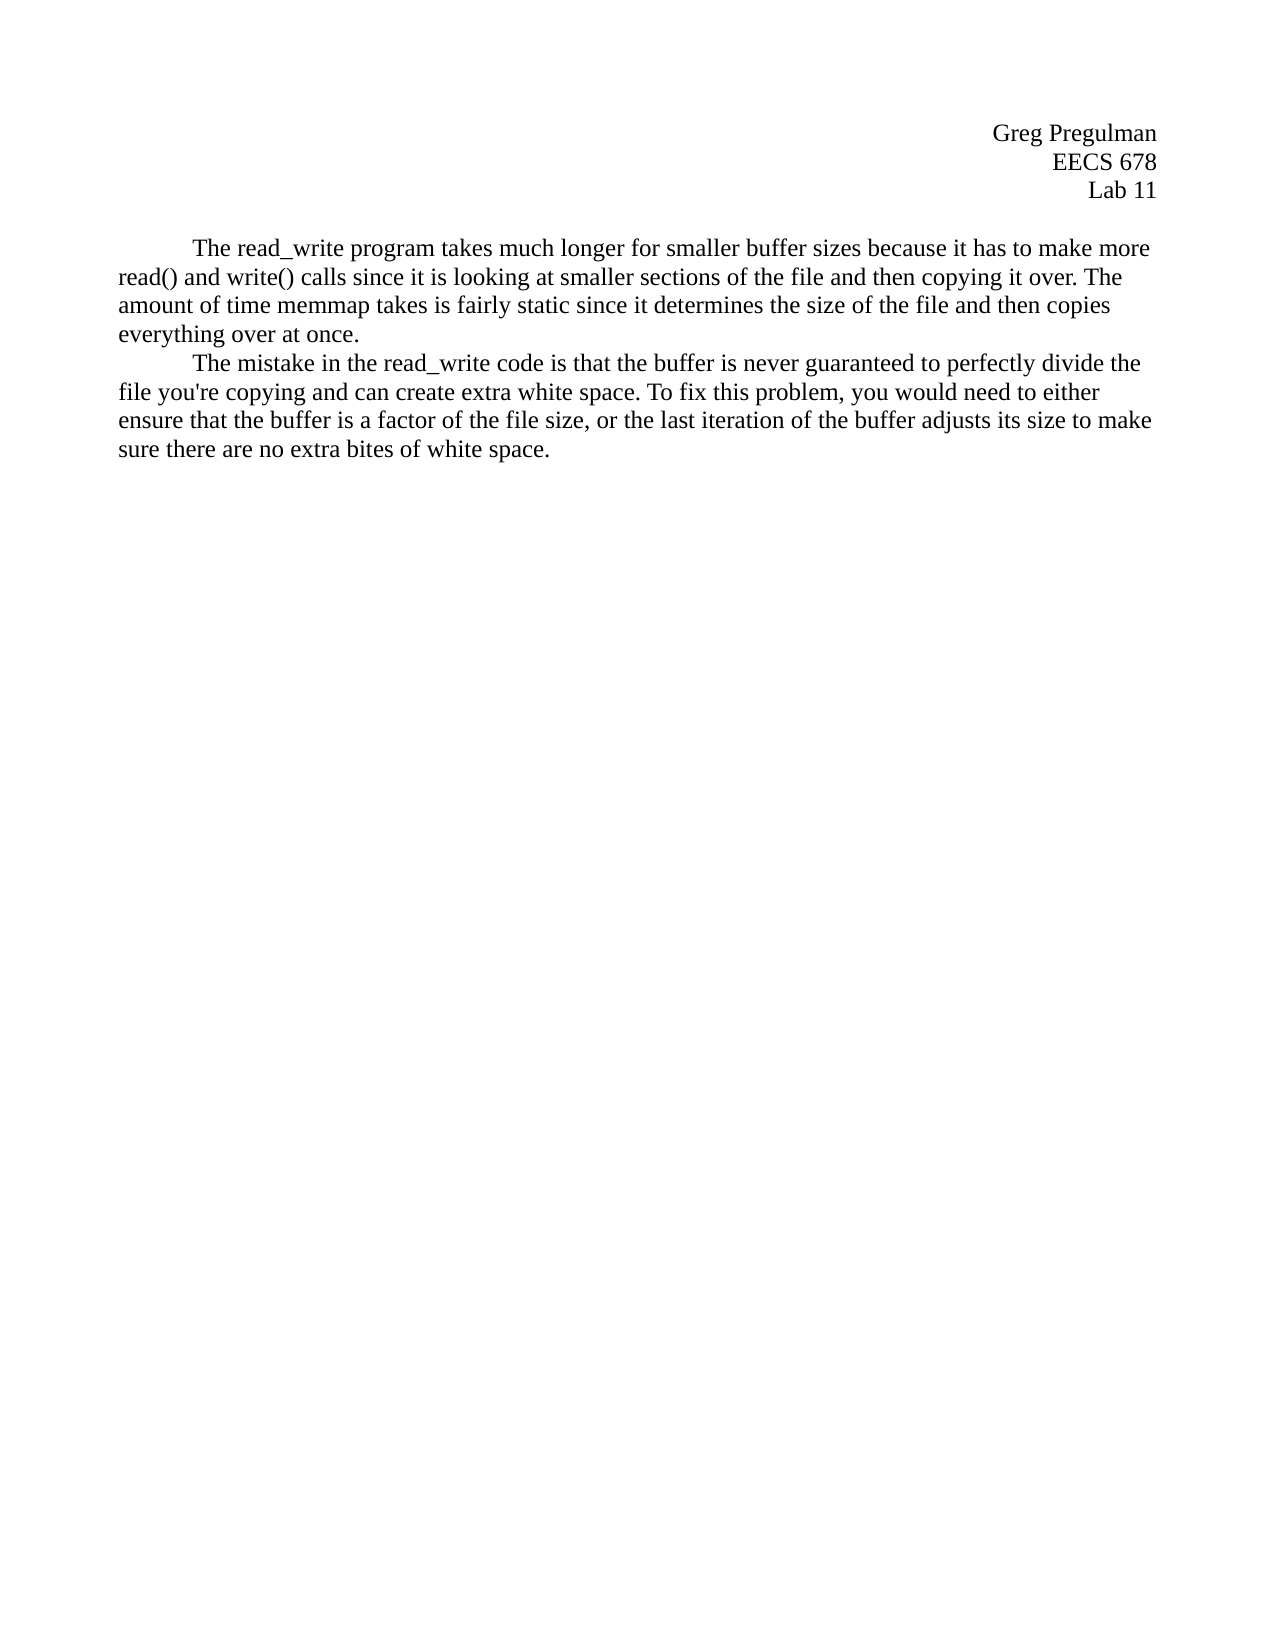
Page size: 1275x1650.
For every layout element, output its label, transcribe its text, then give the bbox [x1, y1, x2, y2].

text The read_write program takes much longer for smaller buffer sizes because it has to make more read() and write() calls since it is looking at smaller sections of the file and then copying it over. The amount of time memmap takes is fairly static since it determines the size of the file and then copies everything over at once. [118, 233, 1157, 348]
text Greg Pregulman [118, 118, 1157, 147]
text The mistake in the read_write code is that the buffer is never guaranteed to perfectly divide the file you're copying and can create extra white space. To fix this problem, you would need to either ensure that the buffer is a factor of the file size, or the last iteration of the buffer adjusts its size to make sure there are no extra bites of white space. [118, 348, 1157, 463]
text EECS 678 [118, 147, 1157, 176]
text Lab 11 [118, 176, 1157, 204]
